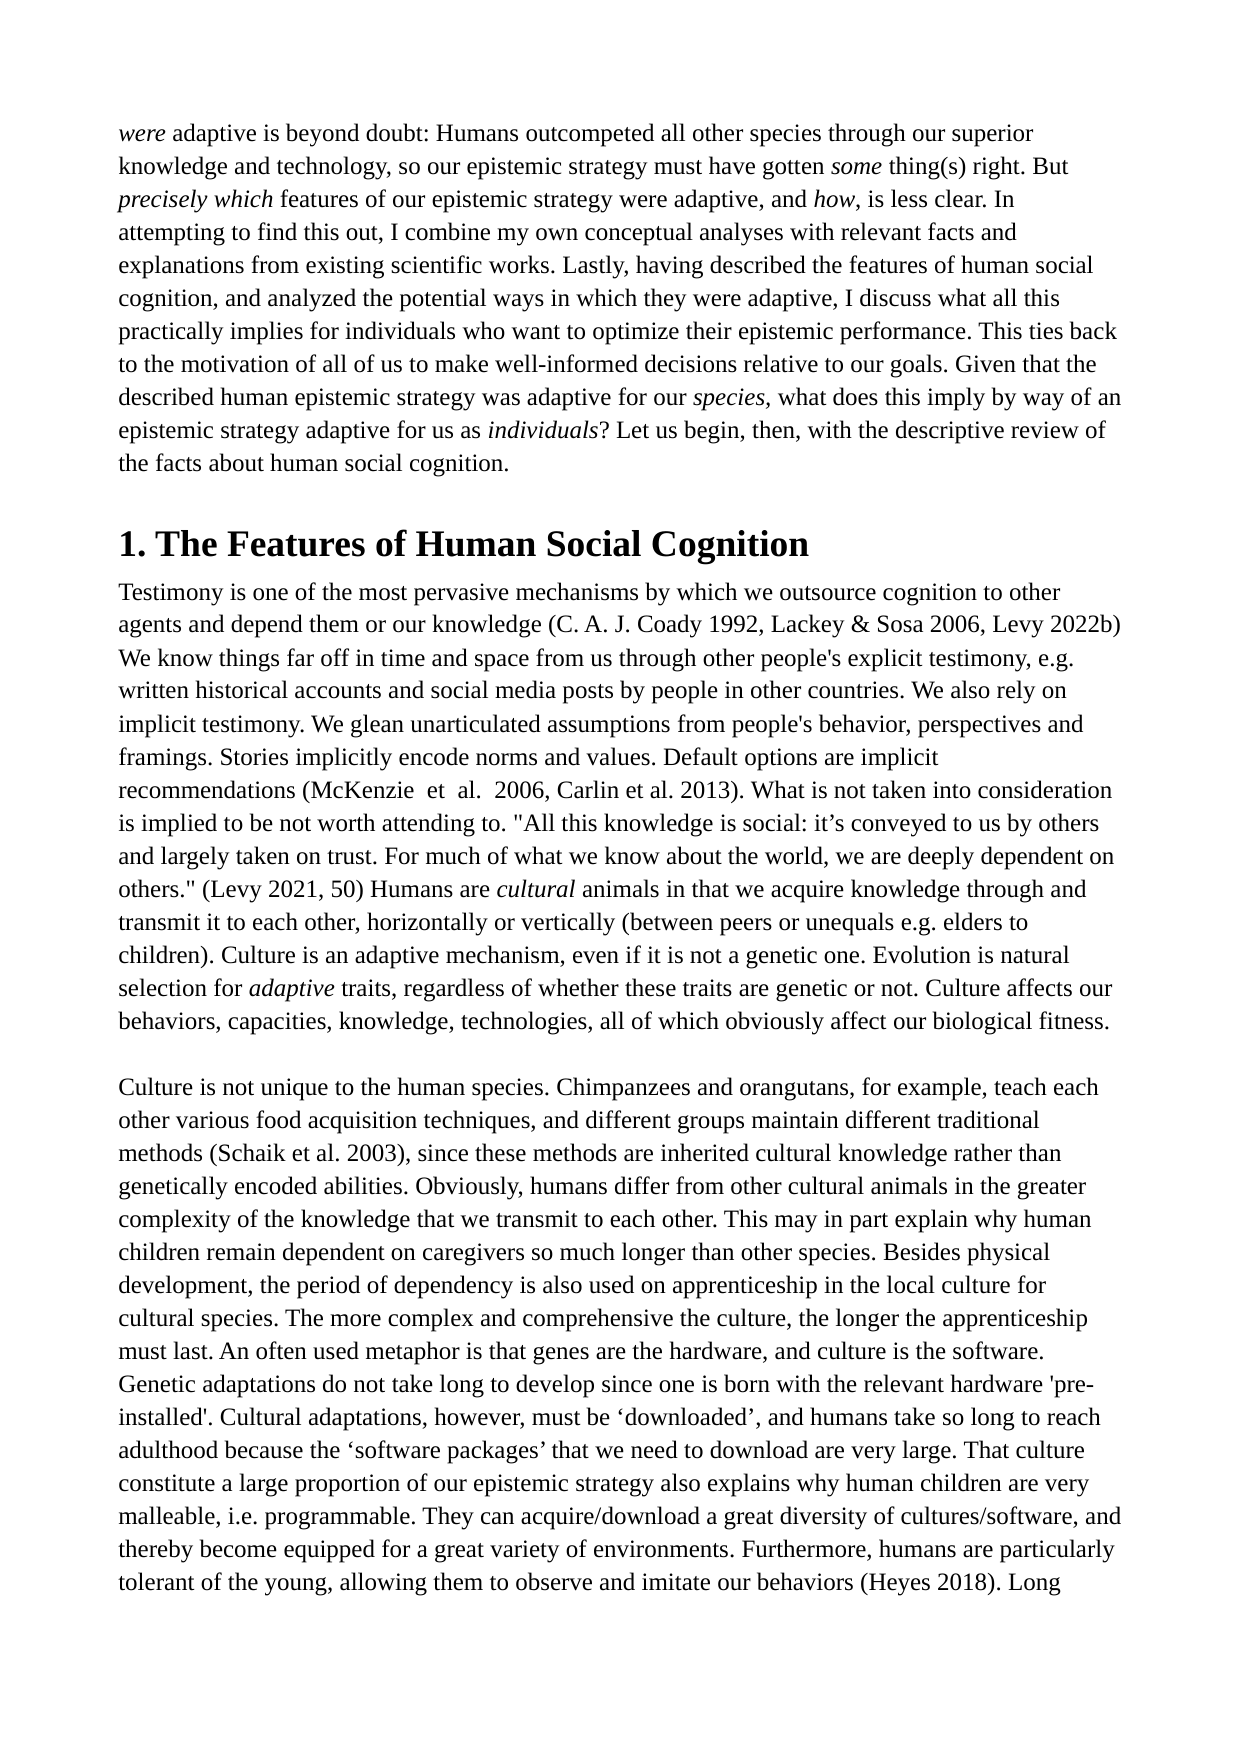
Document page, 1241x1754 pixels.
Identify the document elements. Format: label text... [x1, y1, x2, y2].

subtitle 1. The Features of Human Social Cognition [118, 521, 1122, 564]
text were adaptive is beyond doubt: Humans outcompeted all other species through our superior knowledge and technology, so our epistemic strategy must have gotten some thing(s) right. But precisely which features of our epistemic strategy were adaptive, and how, is less clear. In attempting to find this out, I combine my own conceptual analyses with relevant facts and explanations from existing scientific works. Lastly, having described the features of human social cognition, and analyzed the potential ways in which they were adaptive, I discuss what all this practically implies for individuals who want to optimize their epistemic performance. This ties back to the motivation of all of us to make well-informed decisions relative to our goals. Given that the described human epistemic strategy was adaptive for our species, what does this imply by way of an epistemic strategy adaptive for us as individuals? Let us begin, then, with the descriptive review of the facts about human social cognition. [118, 118, 1122, 477]
text Culture is not unique to the human species. Chimpanzees and orangutans, for example, teach each other various food acquisition techniques, and different groups maintain different traditional methods (Schaik et al. 2003), since these methods are inherited cultural knowledge rather than genetically encoded abilities. Obviously, humans differ from other cultural animals in the greater complexity of the knowledge that we transmit to each other. This may in part explain why human children remain dependent on caregivers so much longer than other species. Besides physical development, the period of dependency is also used on apprenticeship in the local culture for cultural species. The more complex and comprehensive the culture, the longer the apprenticeship must last. An often used metaphor is that genes are the hardware, and culture is the software. Genetic adaptations do not take long to develop since one is born with the relevant hardware 'pre-installed'. Cultural adaptations, however, must be ‘downloaded’, and humans take so long to reach adulthood because the ‘software packages’ that we need to download are very large. That culture constitute a large proportion of our epistemic strategy also explains why human children are very malleable, i.e. programmable. They can acquire/download a great diversity of cultures/software, and thereby become equipped for a great variety of environments. Furthermore, humans are particularly tolerant of the young, allowing them to observe and imitate our behaviors (Heyes 2018). Long [118, 1072, 1122, 1596]
text Testimony is one of the most pervasive mechanisms by which we outsource cognition to other agents and depend them or our knowledge (C. A. J. Coady 1992, Lackey & Sosa 2006, Levy 2022b) We know things far off in time and space from us through other people's explicit testimony, e.g. written historical accounts and social media posts by people in other countries. We also rely on implicit testimony. We glean unarticulated assumptions from people's behavior, perspectives and framings. Stories implicitly encode norms and values. Default options are implicit recommendations (McKenzie et al. 2006, Carlin et al. 2013). What is not taken into consideration is implied to be not worth attending to. "All this knowledge is social: it’s conveyed to us by others and largely taken on trust. For much of what we know about the world, we are deeply dependent on others." (Levy 2021, 50) Humans are cultural animals in that we acquire knowledge through and transmit it to each other, horizontally or vertically (between peers or unequals e.g. elders to children). Culture is an adaptive mechanism, even if it is not a genetic one. Evolution is natural selection for adaptive traits, regardless of whether these traits are genetic or not. Culture affects our behaviors, capacities, knowledge, technologies, all of which obviously affect our biological fitness. [118, 577, 1122, 1034]
